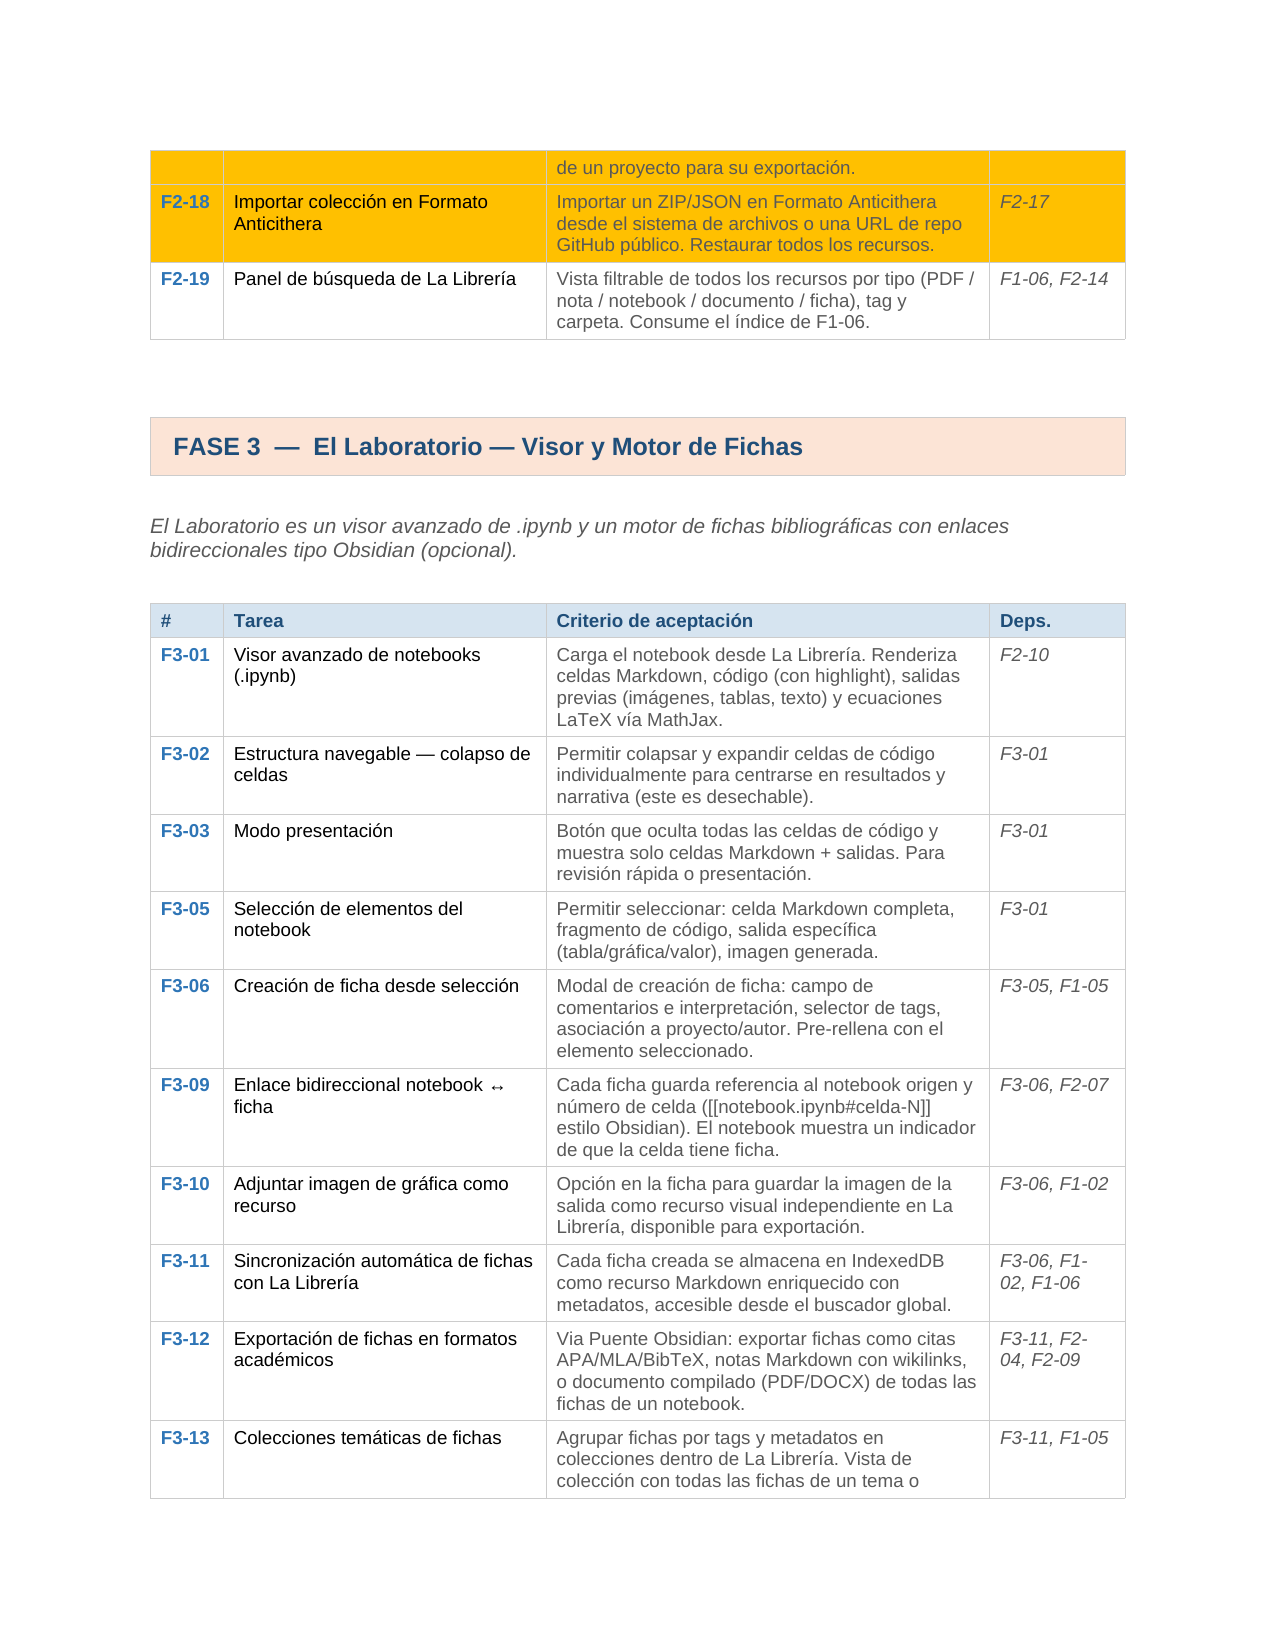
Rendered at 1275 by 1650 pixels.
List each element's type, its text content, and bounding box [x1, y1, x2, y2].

table_cell Estructura navegable — colapso de celdas [224, 737, 546, 814]
table_cell F2-19 [151, 263, 223, 339]
table_cell Via Puente Obsidian: exportar fichas como citas APA/MLA/BibTeX, notas Markdown con wikilinks, o documento compilado (PDF/DOCX) de todas las fichas de un notebook. [547, 1322, 989, 1420]
table_header Deps. [990, 604, 1125, 637]
table_cell F3-10 [151, 1167, 223, 1244]
table_cell F3-09 [151, 1069, 223, 1166]
table_cell F2-17 [990, 185, 1125, 262]
table_cell F3-03 [151, 815, 223, 891]
table_header FASE 3 — El Laboratorio — Visor y Motor de Fichas [151, 418, 1125, 475]
table_cell Permitir seleccionar: celda Markdown completa, fragmento de código, salida específica (tabla/gráfica/valor), imagen generada. [547, 892, 989, 968]
table_cell Visor avanzado de notebooks (.ipynb) [224, 638, 546, 736]
table_cell F2-18 [151, 185, 223, 262]
table_cell F3-02 [151, 737, 223, 814]
text El Laboratorio es un visor avanzado de .ipynb y un motor de fichas bibliográficas con enlaces bidireccionales tipo Obsidian (opcional). [150, 514, 1125, 562]
table_cell [224, 151, 546, 184]
table_cell Agrupar fichas por tags y metadatos en colecciones dentro de La Librería. Vista de colección con todas las fichas de un tema o [547, 1421, 989, 1497]
table_cell F3-11 [151, 1245, 223, 1321]
table_cell F3-11, F2-04, F2-09 [990, 1322, 1125, 1420]
table_cell F3-01 [990, 737, 1125, 814]
table_cell Carga el notebook desde La Librería. Renderiza celdas Markdown, código (con highlight), salidas previas (imágenes, tablas, texto) y ecuaciones LaTeX vía MathJax. [547, 638, 989, 736]
table_cell Botón que oculta todas las celdas de código y muestra solo celdas Markdown + salidas. Para revisión rápida o presentación. [547, 815, 989, 891]
table_cell F3-05 [151, 892, 223, 968]
table_cell Cada ficha guarda referencia al notebook origen y número de celda ([[notebook.ipynb#celda-N]] estilo Obsidian). El notebook muestra un indicador de que la celda tiene ficha. [547, 1069, 989, 1166]
table_cell Opción en la ficha para guardar la imagen de la salida como recurso visual independiente en La Librería, disponible para exportación. [547, 1167, 989, 1244]
table_cell [990, 151, 1125, 184]
table_cell Permitir colapsar y expandir celdas de código individualmente para centrarse en resultados y narrativa (este es desechable). [547, 737, 989, 814]
table_cell F3-12 [151, 1322, 223, 1420]
table_cell F3-01 [990, 892, 1125, 968]
table_cell F3-06, F1-02 [990, 1167, 1125, 1244]
table_cell F3-06, F1-02, F1-06 [990, 1245, 1125, 1321]
table_cell Panel de búsqueda de La Librería [224, 263, 546, 339]
table_cell F3-01 [151, 638, 223, 736]
table_cell F2-10 [990, 638, 1125, 736]
table_cell Adjuntar imagen de gráfica como recurso [224, 1167, 546, 1244]
table_cell Sincronización automática de fichas con La Librería [224, 1245, 546, 1321]
table_cell F3-11, F1-05 [990, 1421, 1125, 1497]
table_cell F3-06 [151, 970, 223, 1067]
table_cell Exportación de fichas en formatos académicos [224, 1322, 546, 1420]
table_cell [151, 151, 223, 184]
table_cell Colecciones temáticas de fichas [224, 1421, 546, 1497]
table_cell F3-05, F1-05 [990, 970, 1125, 1067]
table_cell Creación de ficha desde selección [224, 970, 546, 1067]
table_cell F3-01 [990, 815, 1125, 891]
table_cell Modo presentación [224, 815, 546, 891]
table_cell Enlace bidireccional notebook ↔ ficha [224, 1069, 546, 1166]
table_header Tarea [224, 604, 546, 637]
table_header # [151, 604, 223, 637]
table_header Criterio de aceptación [547, 604, 989, 637]
table_cell Vista filtrable de todos los recursos por tipo (PDF / nota / notebook / documento / ficha), tag y carpeta. Consume el índice de F1-06. [547, 263, 989, 339]
table_cell de un proyecto para su exportación. [547, 151, 989, 184]
table_cell Modal de creación de ficha: campo de comentarios e interpretación, selector de tags, asociación a proyecto/autor. Pre-rellena con el elemento seleccionado. [547, 970, 989, 1067]
table_cell Selección de elementos del notebook [224, 892, 546, 968]
table_cell Importar un ZIP/JSON en Formato Anticithera desde el sistema de archivos o una URL de repo GitHub público. Restaurar todos los recursos. [547, 185, 989, 262]
table_cell F3-13 [151, 1421, 223, 1497]
table_cell Cada ficha creada se almacena en IndexedDB como recurso Markdown enriquecido con metadatos, accesible desde el buscador global. [547, 1245, 989, 1321]
table_cell Importar colección en Formato Anticithera [224, 185, 546, 262]
table_cell F1-06, F2-14 [990, 263, 1125, 339]
table_cell F3-06, F2-07 [990, 1069, 1125, 1166]
